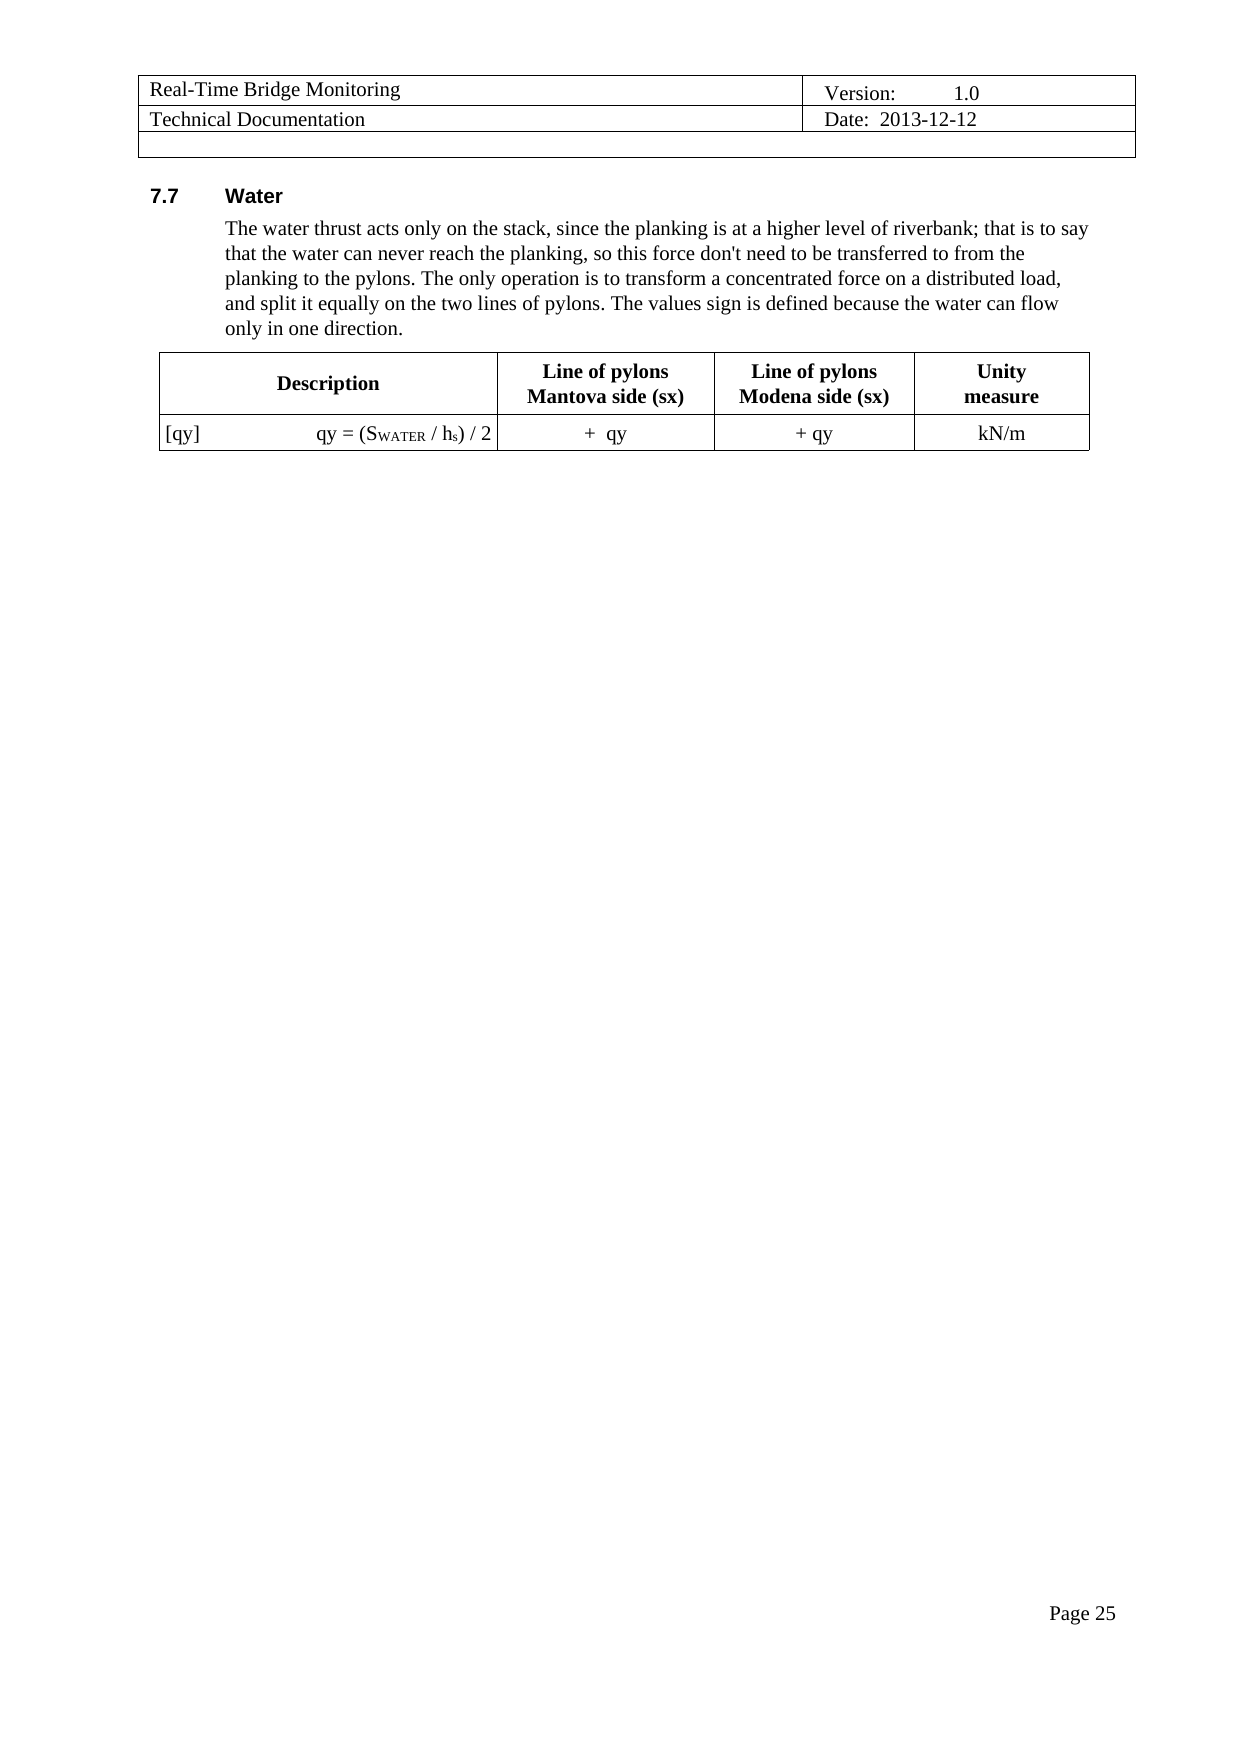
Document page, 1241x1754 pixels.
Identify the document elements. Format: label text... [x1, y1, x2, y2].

table_header Line of pylons Modena side (sx) [715, 353, 914, 414]
table_cell [qy] [160, 415, 208, 450]
table_header Unity measure [915, 353, 1089, 414]
table_header Line of pylons Mantova side (sx) [498, 353, 714, 414]
table_cell + qy [498, 415, 714, 450]
table_header Description [160, 353, 497, 414]
subtitle Water [150, 183, 1090, 208]
table_cell + qy [715, 415, 914, 450]
table_cell qy = (SWATER / hs) / 2 [208, 415, 497, 450]
table_cell kN/m [915, 415, 1089, 450]
text The water thrust acts only on the stack, since the planking is at a higher level of riverbank; that is to say that the water can never reach the planking, so this force don't need to be transferred to from the planking to the pylons. The only operation is to transform a concentrated force on a distributed load, and split it equally on the two lines of pylons. The values sign is defined because the water can flow only in one direction. [225, 214, 1090, 339]
